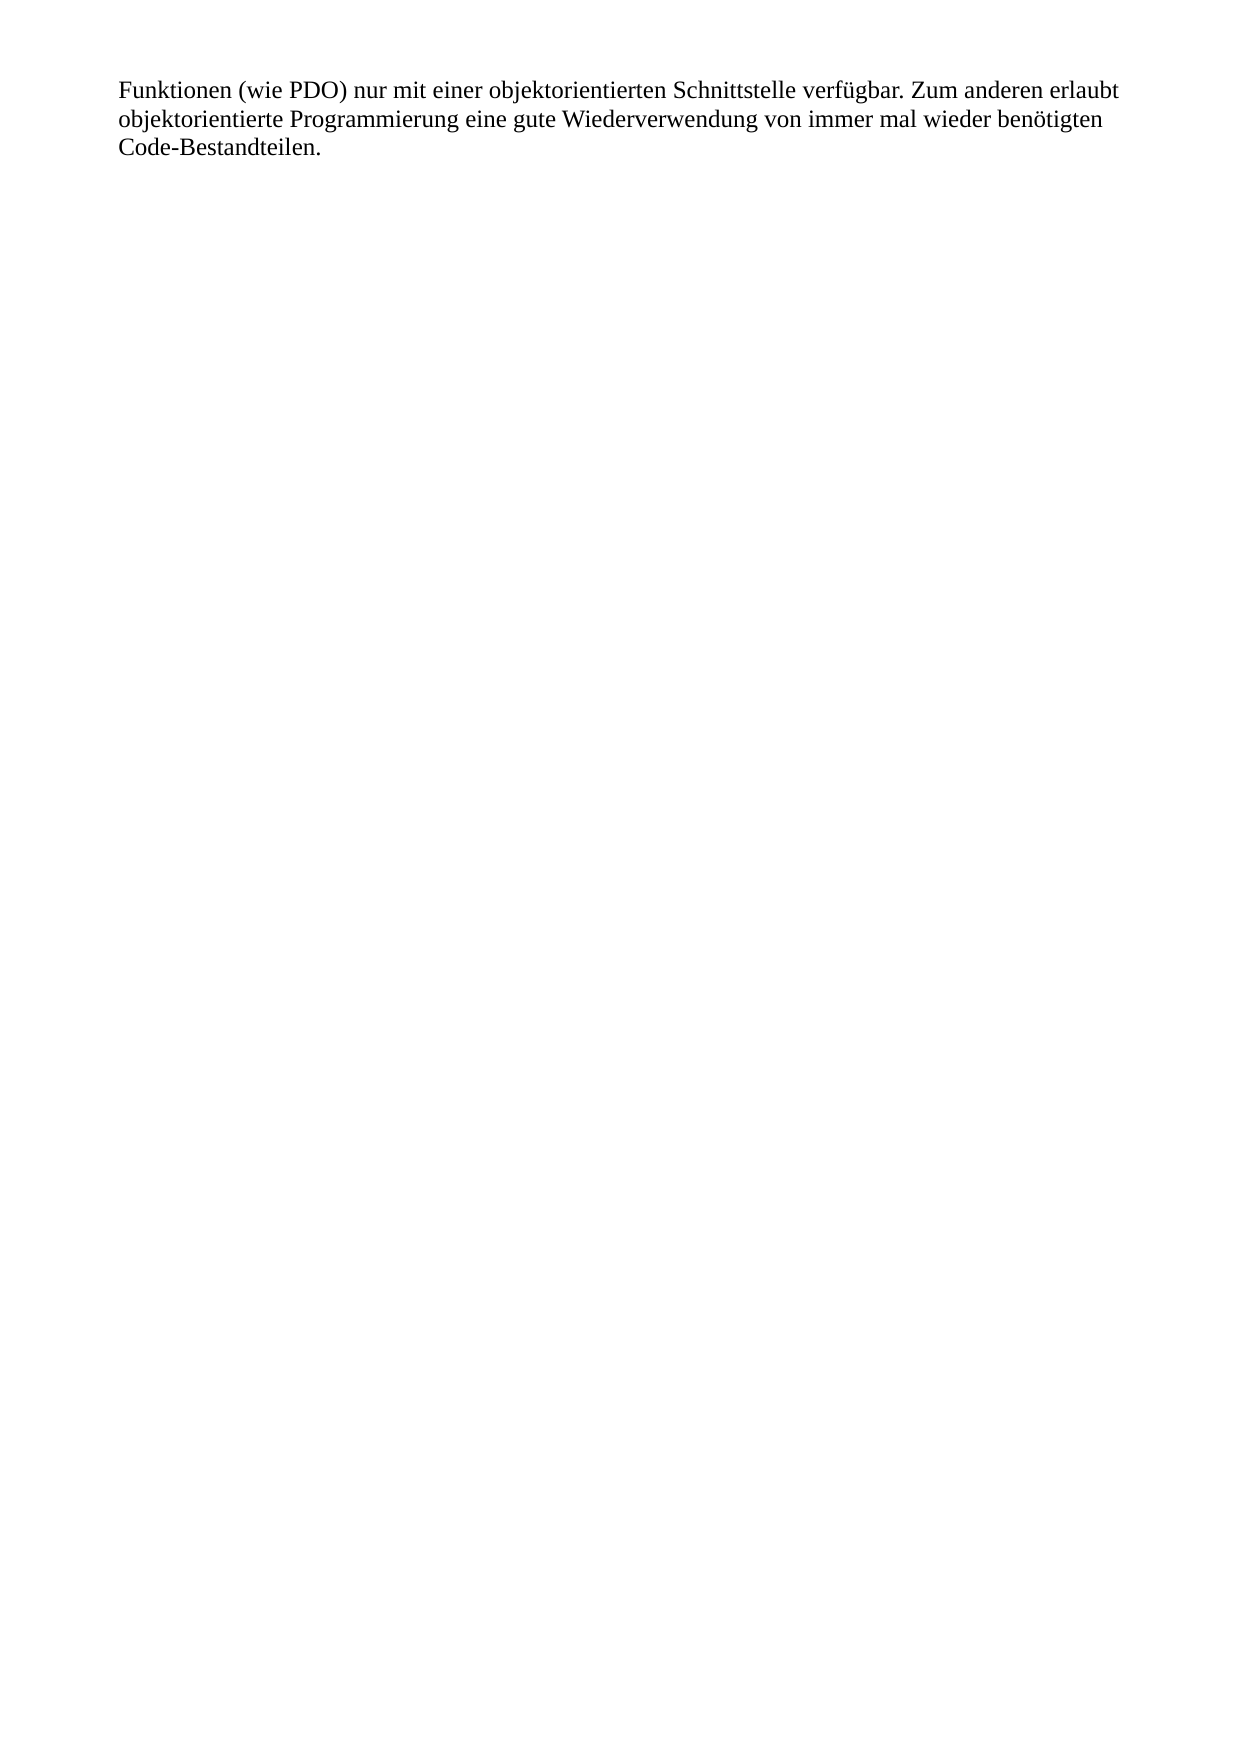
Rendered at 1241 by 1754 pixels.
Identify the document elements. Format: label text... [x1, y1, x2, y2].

text Funktionen (wie PDO) nur mit einer objektorientierten Schnittstelle verfügbar. Zum anderen erlaubt objektorientierte Programmierung eine gute Wiederverwendung von immer mal wieder benötigten Code-Bestandteilen. [118, 75, 1122, 161]
